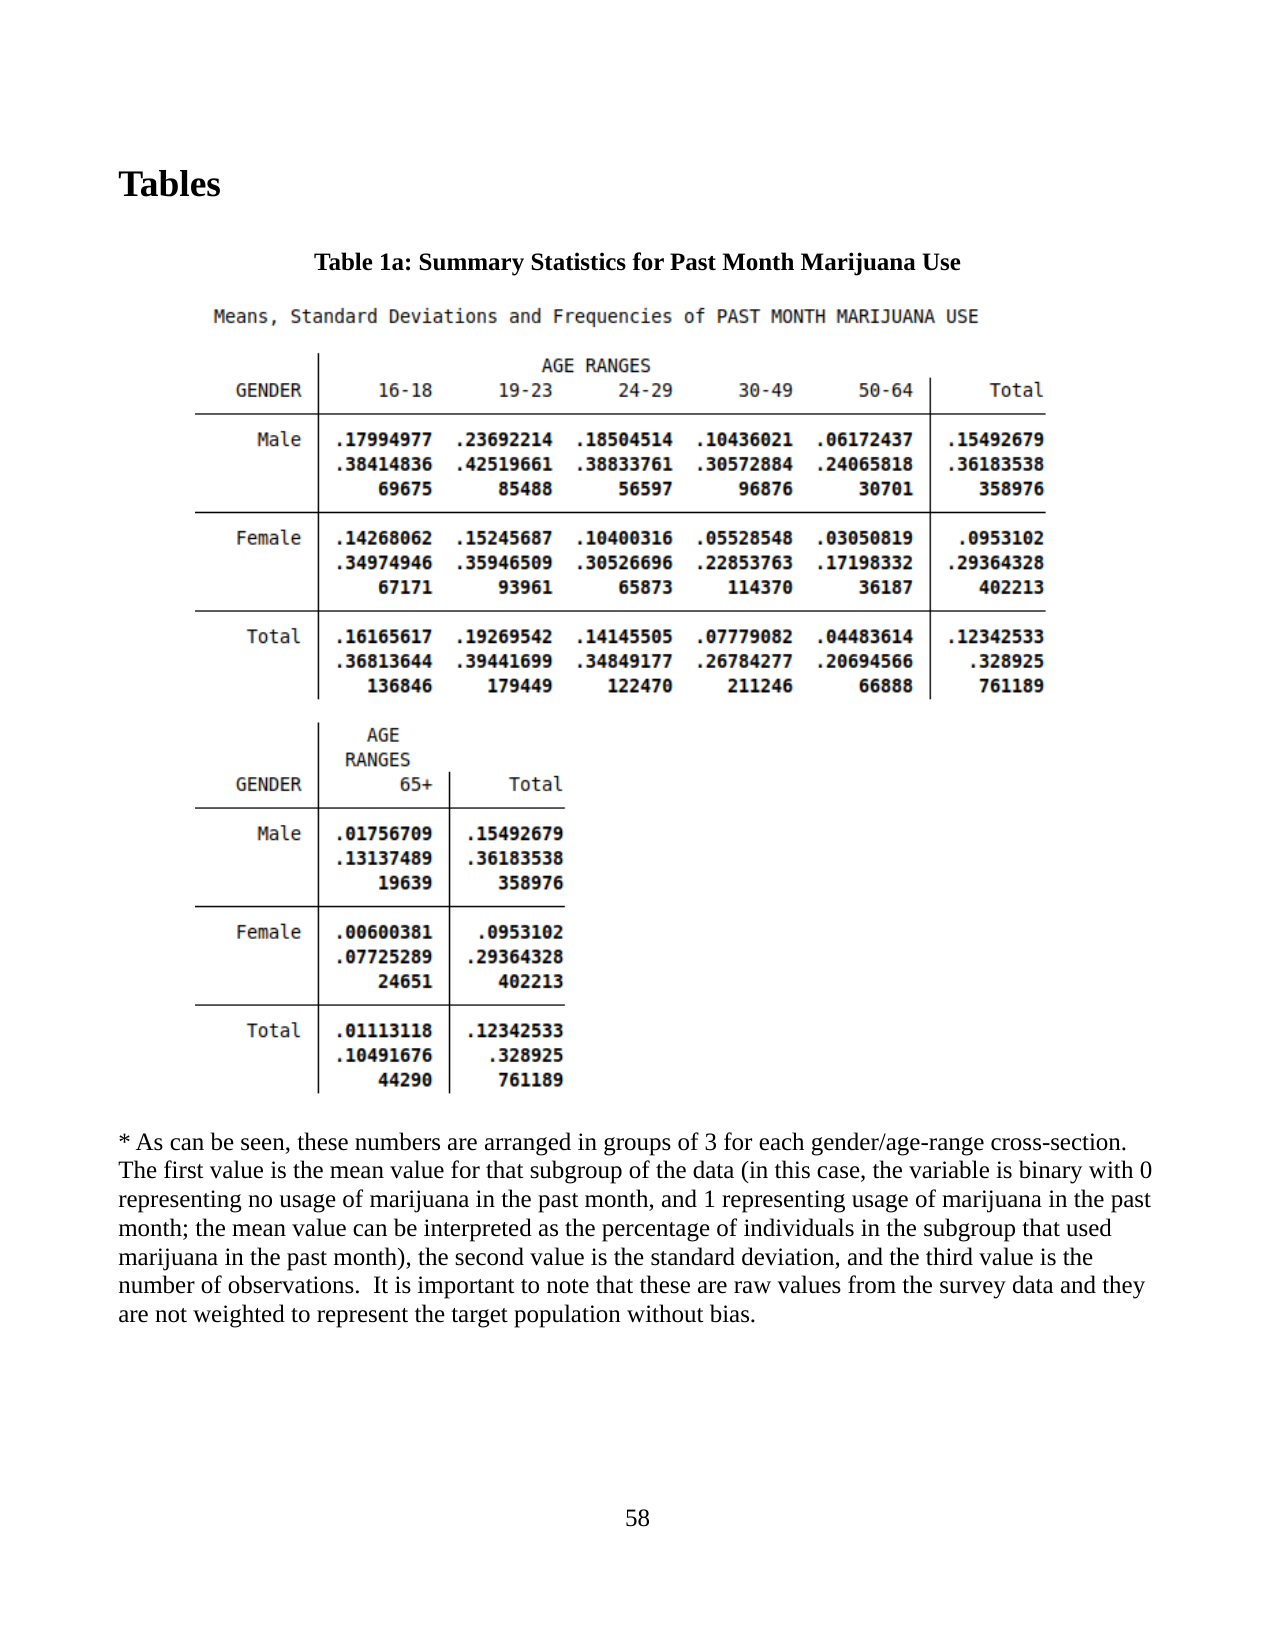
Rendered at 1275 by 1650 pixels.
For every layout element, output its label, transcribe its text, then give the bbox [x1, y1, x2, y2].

text * As can be seen, these numbers are arranged in groups of 3 for each gender/age-range cross-section. The first value is the mean value for that subgroup of the data (in this case, the variable is binary with 0 representing no usage of marijuana in the past month, and 1 representing usage of marijuana in the past month; the mean value can be interpreted as the percentage of individuals in the subgroup that used marijuana in the past month), the second value is the standard deviation, and the third value is the number of observations. It is important to note that these are raw values from the survey data and they are not weighted to represent the target population without bias. [118, 1127, 1157, 1328]
text Tables [118, 161, 1157, 204]
text Table 1a: Summary Statistics for Past Month Marijuana Use [118, 247, 1157, 276]
picture [195, 305, 1080, 1099]
